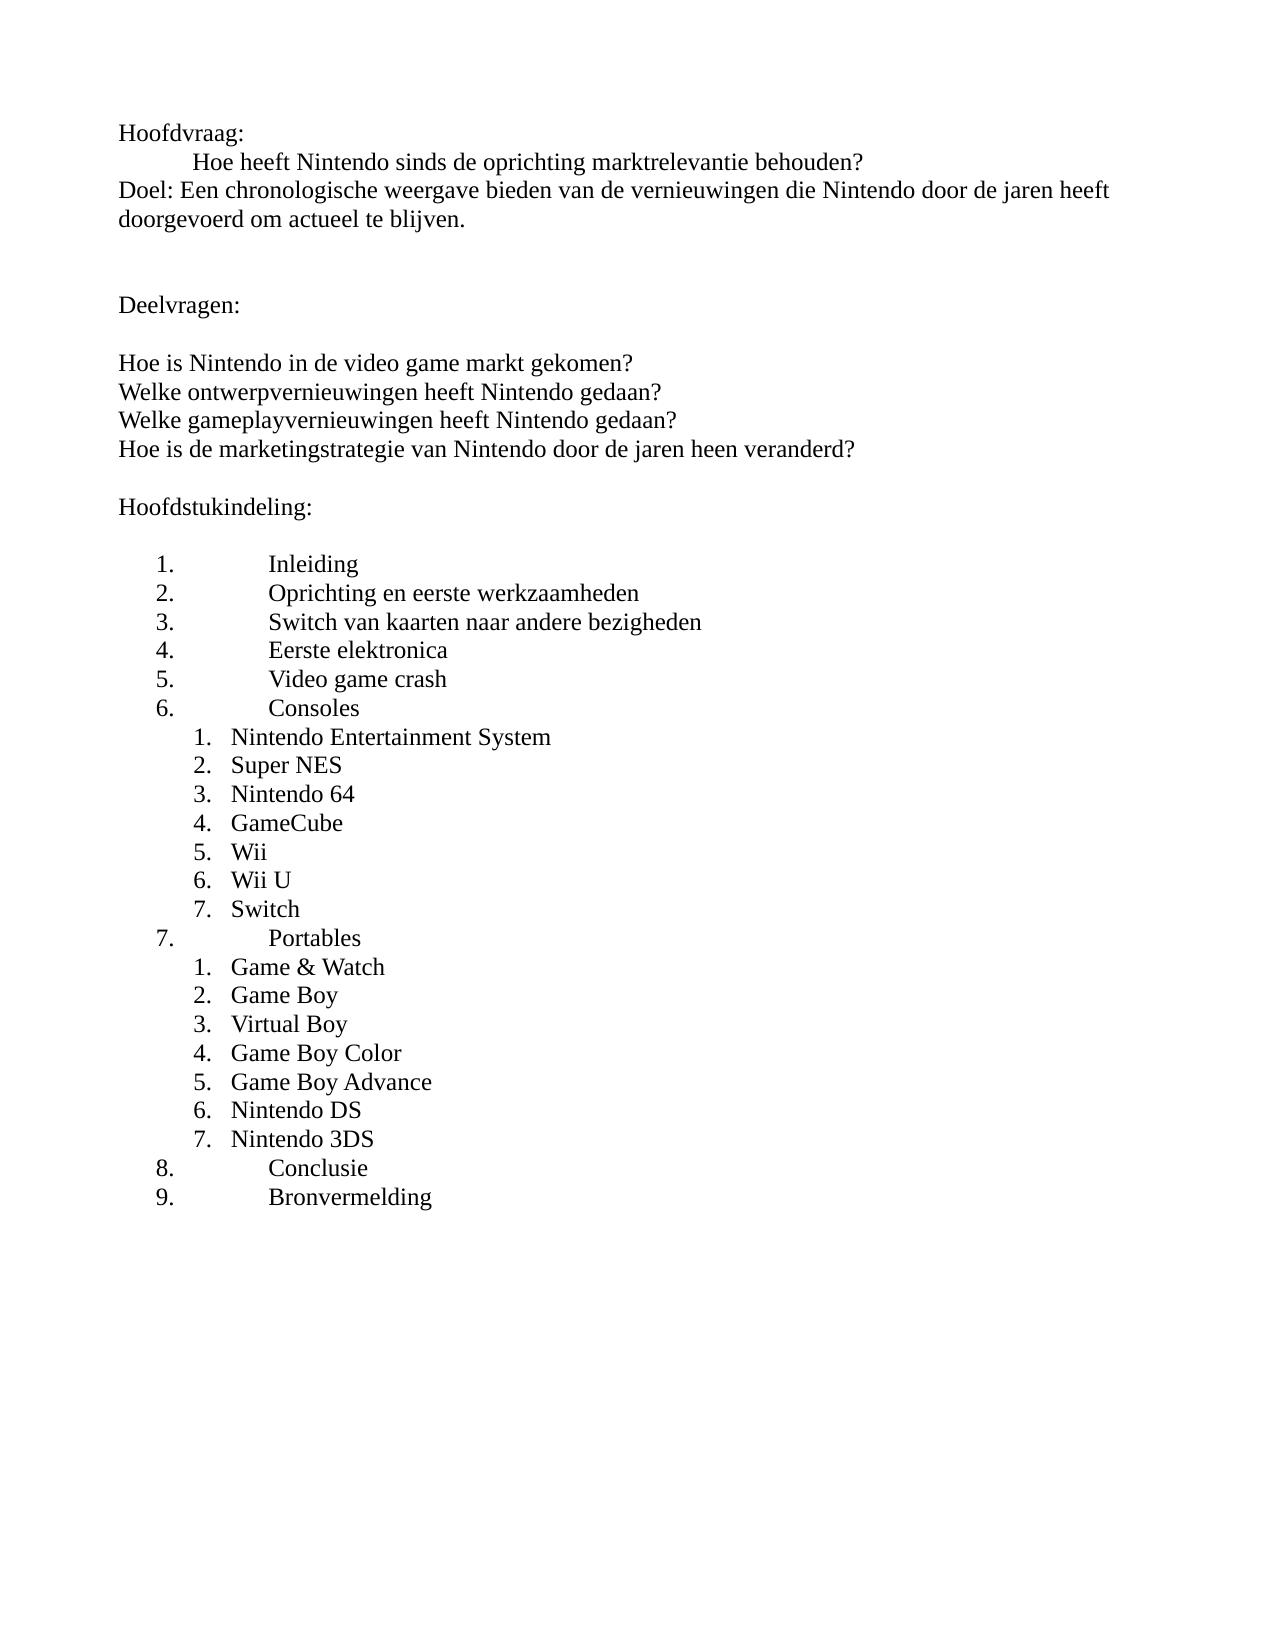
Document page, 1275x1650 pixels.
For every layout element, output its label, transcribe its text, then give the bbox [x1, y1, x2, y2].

list Nintendo Entertainment System [193, 722, 1157, 751]
list Video game crash [156, 664, 1157, 693]
list Conclusie [156, 1153, 1157, 1182]
text Hoofdvraag: Hoe heeft Nintendo sinds de oprichting marktrelevantie behouden? [118, 118, 1157, 176]
text Hoe is Nintendo in de video game markt gekomen? [118, 348, 1157, 377]
list Super NES [193, 751, 1157, 779]
list Wii U [193, 866, 1157, 894]
text Hoe is de marketingstrategie van Nintendo door de jaren heen veranderd? [118, 434, 1157, 463]
list Eerste elektronica [156, 636, 1157, 664]
text Welke gameplayvernieuwingen heeft Nintendo gedaan? [118, 406, 1157, 434]
list Nintendo 3DS [193, 1124, 1157, 1153]
list Switch [193, 894, 1157, 923]
text Doel: Een chronologische weergave bieden van de vernieuwingen die Nintendo door de jaren heeft doorgevoerd om actueel te blijven. [118, 176, 1157, 233]
list Consoles [156, 693, 1157, 722]
list Game Boy Color [193, 1038, 1157, 1067]
text Deelvragen: [118, 291, 1157, 319]
list Game Boy Advance [193, 1067, 1157, 1096]
list Game Boy [193, 981, 1157, 1009]
list Nintendo DS [193, 1096, 1157, 1124]
list Bronvermelding [156, 1182, 1157, 1211]
list GameCube [193, 808, 1157, 837]
list Virtual Boy [193, 1009, 1157, 1038]
list Oprichting en eerste werkzaamheden [156, 578, 1157, 607]
list Game & Watch [193, 952, 1157, 981]
text Hoofdstukindeling: [118, 492, 1157, 521]
text Welke ontwerpvernieuwingen heeft Nintendo gedaan? [118, 377, 1157, 406]
list Switch van kaarten naar andere bezigheden [156, 607, 1157, 636]
list Inleiding [156, 549, 1157, 578]
list Wii [193, 837, 1157, 866]
list Portables [156, 923, 1157, 952]
list Nintendo 64 [193, 779, 1157, 808]
